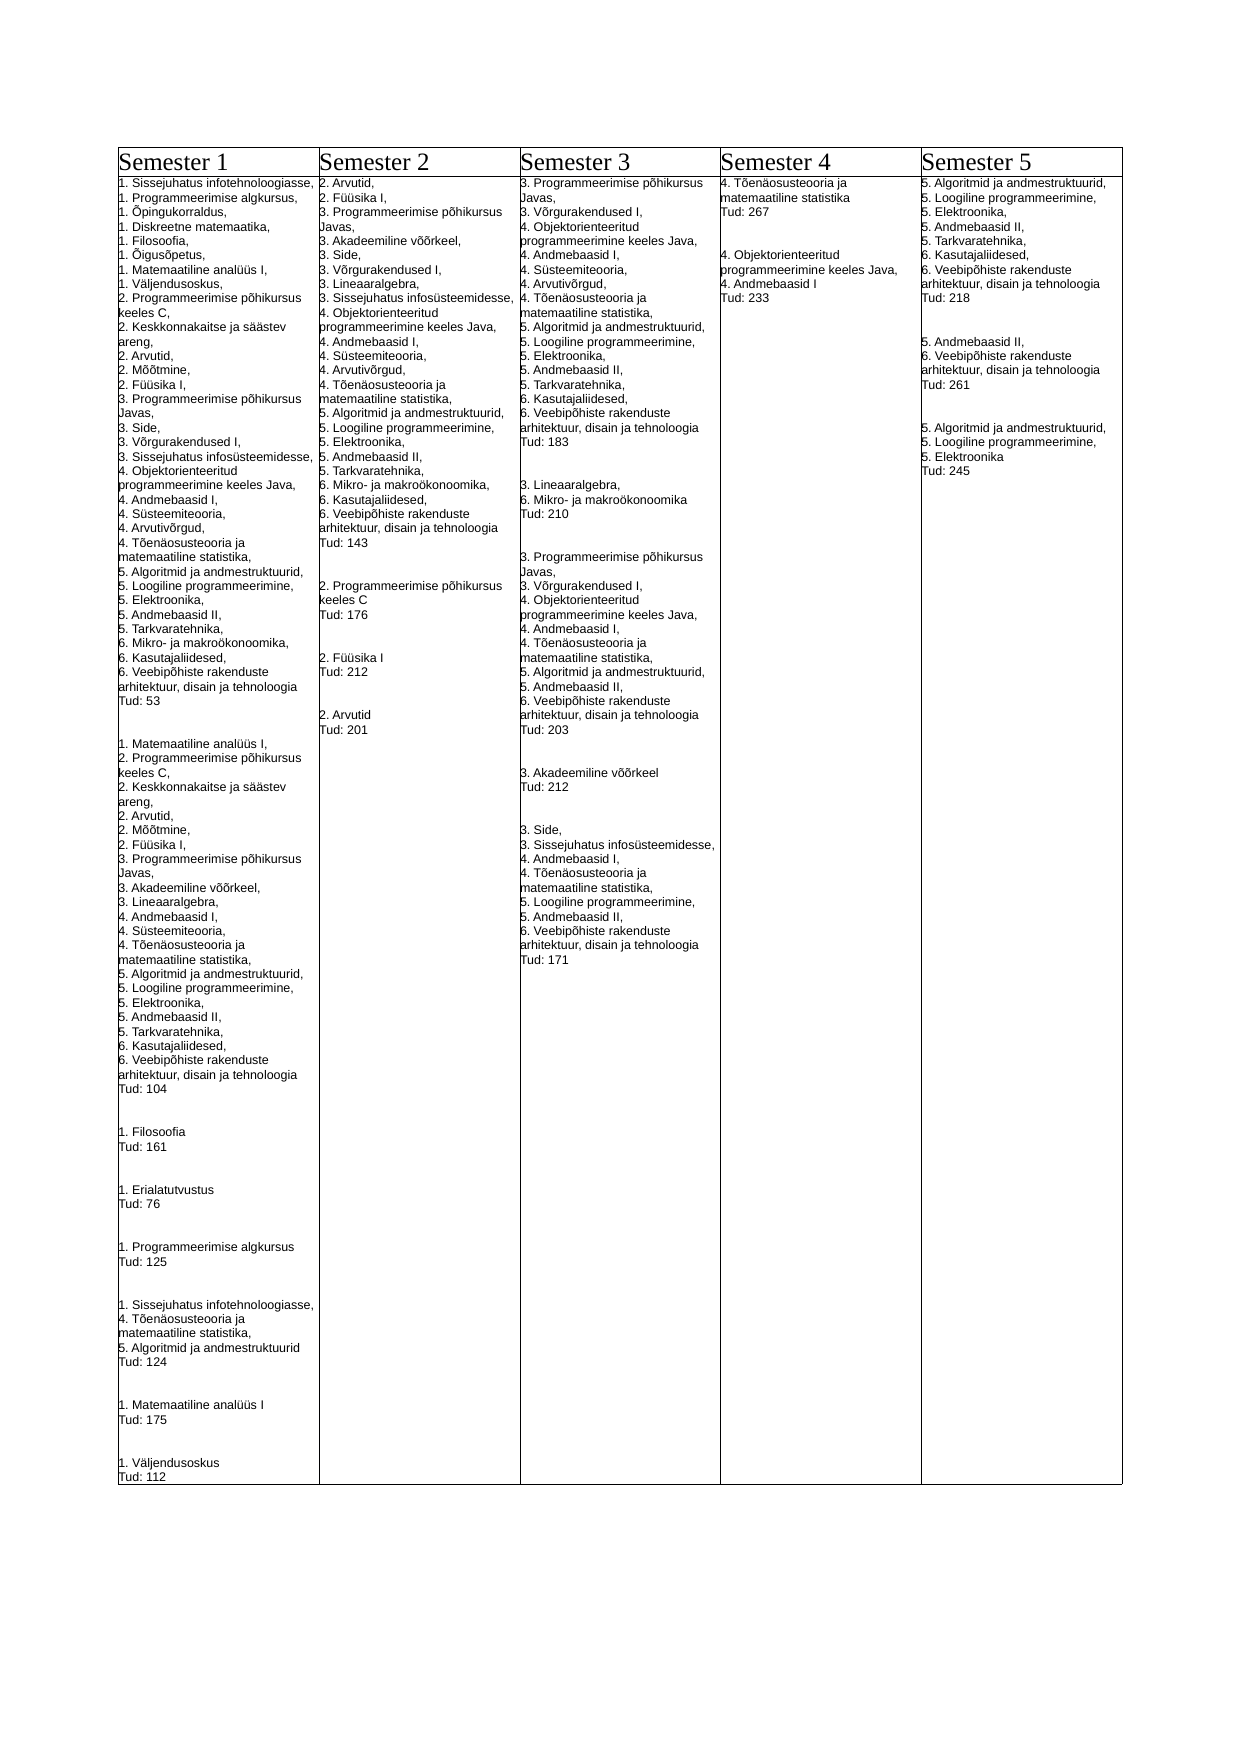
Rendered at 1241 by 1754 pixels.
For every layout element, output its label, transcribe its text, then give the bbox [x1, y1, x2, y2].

table_cell 1. Sissejuhatus infotehnoloogiasse, 1. Programmeerimise algkursus, 1. Õpingukorraldus, 1. Diskreetne matemaatika, 1. Filosoofia, 1. Õigusõpetus, 1. Matemaatiline analüüs I, 1. Väljendusoskus, 2. Programmeerimise põhikursus keeles C, 2. Keskkonnakaitse ja säästev areng, 2. Arvutid, 2. Mõõtmine, 2. Füüsika I, 3. Programmeerimise põhikursus Javas, 3. Side, 3. Võrgurakendused I, 3. Sissejuhatus infosüsteemidesse, 4. Objektorienteeritud programmeerimine keeles Java, 4. Andmebaasid I, 4. Süsteemiteooria, 4. Arvutivõrgud, 4. Tõenäosusteooria ja matemaatiline statistika, 5. Algoritmid ja andmestruktuurid, 5. Loogiline programmeerimine, 5. Elektroonika, 5. Andmebaasid II, 5. Tarkvaratehnika, 6. Mikro- ja makroökonoomika, 6. Kasutajaliidesed, 6. Veebipõhiste rakenduste arhitektuur, disain ja tehnoloogia Tud: 53 1. Matemaatiline analüüs I, 2. Programmeerimise põhikursus keeles C, 2. Keskkonnakaitse ja säästev areng, 2. Arvutid, 2. Mõõtmine, 2. Füüsika I, 3. Programmeerimise põhikursus Javas, 3. Akadeemiline võõrkeel, 3. Lineaaralgebra, 4. Andmebaasid I, 4. Süsteemiteooria, 4. Tõenäosusteooria ja matemaatiline statistika, 5. Algoritmid ja andmestruktuurid, 5. Loogiline programmeerimine, 5. Elektroonika, 5. Andmebaasid II, 5. Tarkvaratehnika, 6. Kasutajaliidesed, 6. Veebipõhiste rakenduste arhitektuur, disain ja tehnoloogia Tud: 104 1. Filosoofia Tud: 161 1. Erialatutvustus Tud: 76 1. Programmeerimise algkursus Tud: 125 1. Sissejuhatus infotehnoloogiasse, 4. Tõenäosusteooria ja matemaatiline statistika, 5. Algoritmid ja andmestruktuurid Tud: 124 1. Matemaatiline analüüs I Tud: 175 1. Väljendusoskus Tud: 112 [119, 177, 319, 1484]
table_cell 2. Arvutid, 2. Füüsika I, 3. Programmeerimise põhikursus Javas, 3. Akadeemiline võõrkeel, 3. Side, 3. Võrgurakendused I, 3. Lineaaralgebra, 3. Sissejuhatus infosüsteemidesse, 4. Objektorienteeritud programmeerimine keeles Java, 4. Andmebaasid I, 4. Süsteemiteooria, 4. Arvutivõrgud, 4. Tõenäosusteooria ja matemaatiline statistika, 5. Algoritmid ja andmestruktuurid, 5. Loogiline programmeerimine, 5. Elektroonika, 5. Andmebaasid II, 5. Tarkvaratehnika, 6. Mikro- ja makroökonoomika, 6. Kasutajaliidesed, 6. Veebipõhiste rakenduste arhitektuur, disain ja tehnoloogia Tud: 143 2. Programmeerimise põhikursus keeles C Tud: 176 2. Füüsika I Tud: 212 2. Arvutid Tud: 201 [320, 177, 520, 1484]
table_header Semester 3 [521, 148, 720, 176]
table_cell 3. Programmeerimise põhikursus Javas, 3. Võrgurakendused I, 4. Objektorienteeritud programmeerimine keeles Java, 4. Andmebaasid I, 4. Süsteemiteooria, 4. Arvutivõrgud, 4. Tõenäosusteooria ja matemaatiline statistika, 5. Algoritmid ja andmestruktuurid, 5. Loogiline programmeerimine, 5. Elektroonika, 5. Andmebaasid II, 5. Tarkvaratehnika, 6. Kasutajaliidesed, 6. Veebipõhiste rakenduste arhitektuur, disain ja tehnoloogia Tud: 183 3. Lineaaralgebra, 6. Mikro- ja makroökonoomika Tud: 210 3. Programmeerimise põhikursus Javas, 3. Võrgurakendused I, 4. Objektorienteeritud programmeerimine keeles Java, 4. Andmebaasid I, 4. Tõenäosusteooria ja matemaatiline statistika, 5. Algoritmid ja andmestruktuurid, 5. Andmebaasid II, 6. Veebipõhiste rakenduste arhitektuur, disain ja tehnoloogia Tud: 203 3. Akadeemiline võõrkeel Tud: 212 3. Side, 3. Sissejuhatus infosüsteemidesse, 4. Andmebaasid I, 4. Tõenäosusteooria ja matemaatiline statistika, 5. Loogiline programmeerimine, 5. Andmebaasid II, 6. Veebipõhiste rakenduste arhitektuur, disain ja tehnoloogia Tud: 171 [521, 177, 720, 1484]
table_header Semester 5 [922, 148, 1122, 176]
table_cell 4. Tõenäosusteooria ja matemaatiline statistika Tud: 267 4. Objektorienteeritud programmeerimine keeles Java, 4. Andmebaasid I Tud: 233 [721, 177, 921, 1484]
table_header Semester 4 [721, 148, 921, 176]
table_cell 5. Algoritmid ja andmestruktuurid, 5. Loogiline programmeerimine, 5. Elektroonika, 5. Andmebaasid II, 5. Tarkvaratehnika, 6. Kasutajaliidesed, 6. Veebipõhiste rakenduste arhitektuur, disain ja tehnoloogia Tud: 218 5. Andmebaasid II, 6. Veebipõhiste rakenduste arhitektuur, disain ja tehnoloogia Tud: 261 5. Algoritmid ja andmestruktuurid, 5. Loogiline programmeerimine, 5. Elektroonika Tud: 245 [922, 177, 1122, 1484]
table_header Semester 1 [119, 148, 319, 176]
table_header Semester 2 [320, 148, 520, 176]
